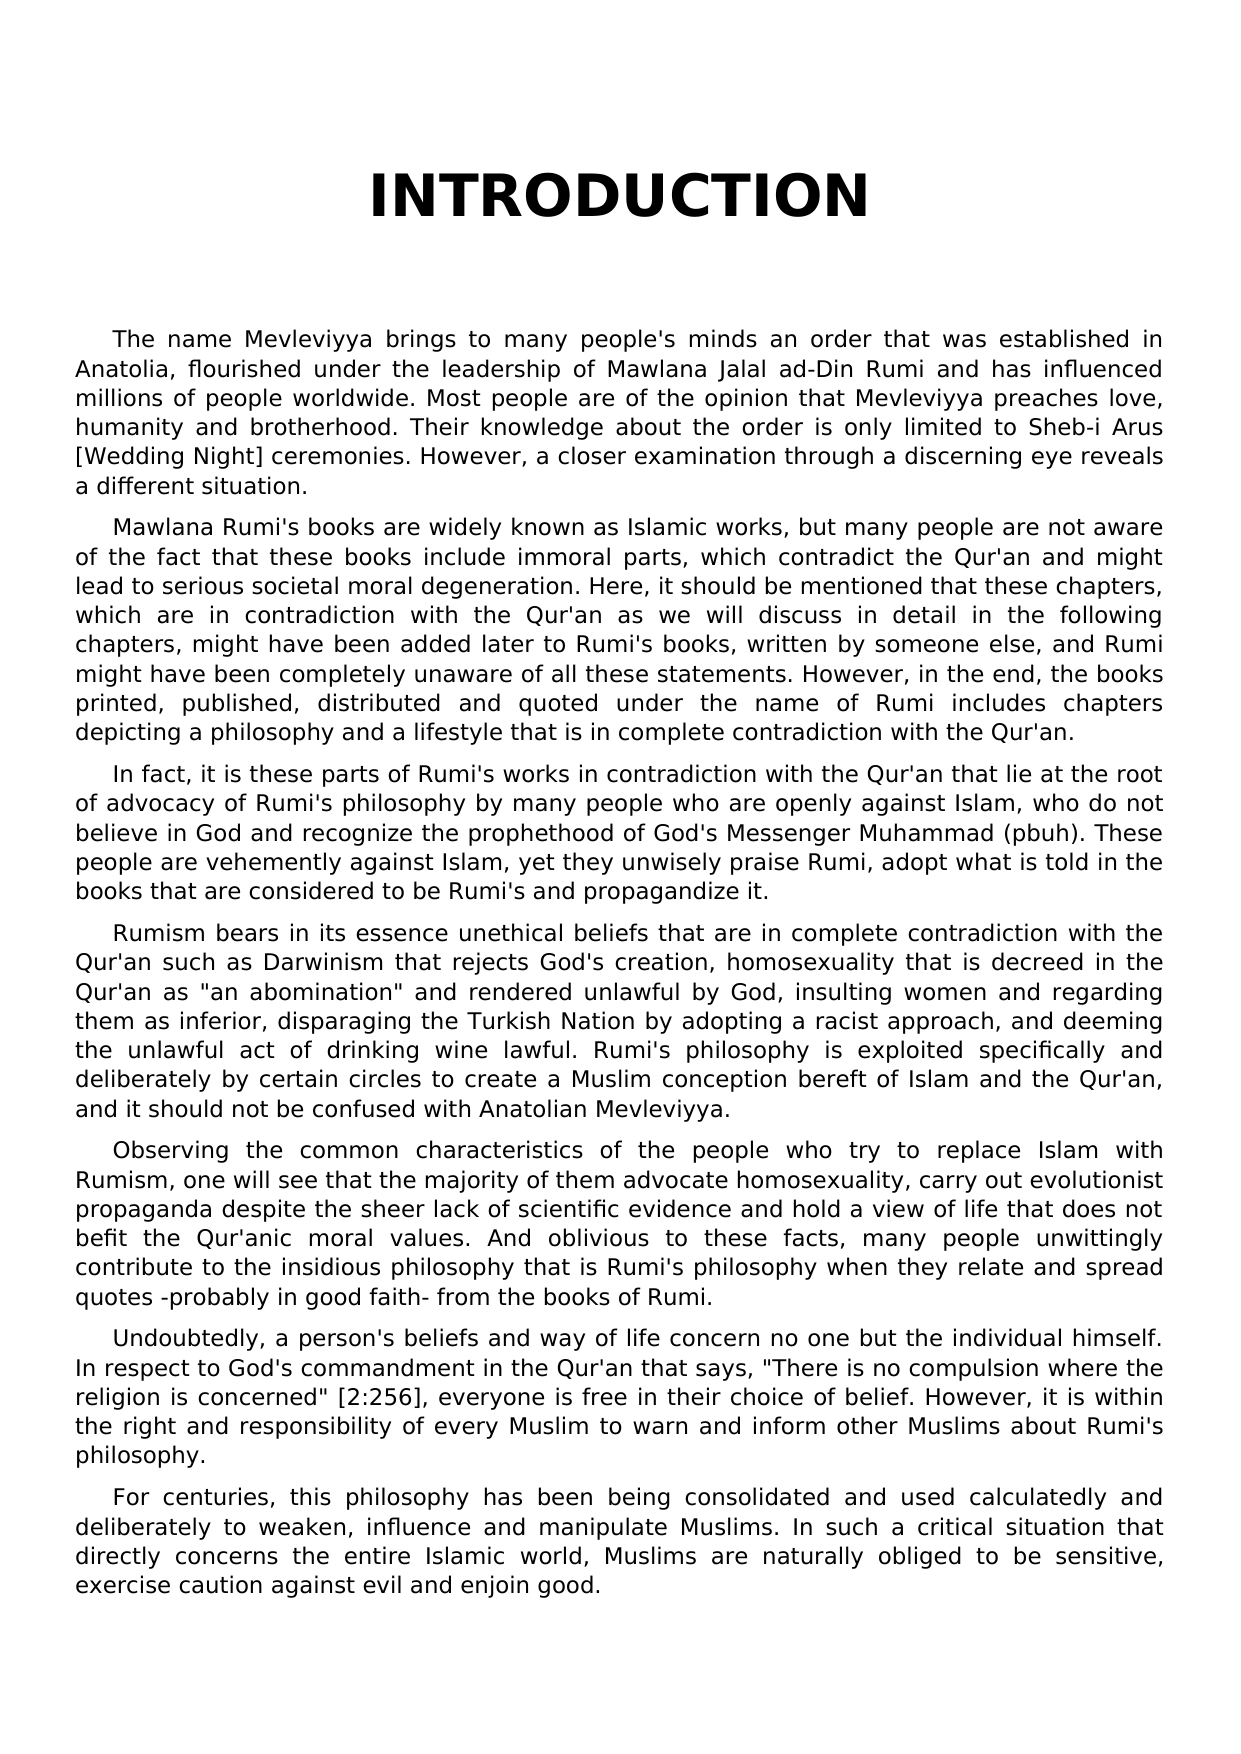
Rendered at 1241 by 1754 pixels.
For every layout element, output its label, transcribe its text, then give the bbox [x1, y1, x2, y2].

text Observing the common characteristics of the people who try to replace Islam with Rumism, one will see that the majority of them advocate homosexuality, carry out evolutionist propaganda despite the sheer lack of scientific evidence and hold a view of life that does not befit the Qur'anic moral values. And oblivious to these facts, many people unwittingly contribute to the insidious philosophy that is Rumi's philosophy when they relate and spread quotes -probably in good faith- from the books of Rumi. [75, 1137, 1165, 1311]
text Undoubtedly, a person's beliefs and way of life concern no one but the individual himself. In respect to God's commandment in the Qur'an that says, "There is no compulsion where the religion is concerned" [2:256], everyone is free in their choice of belief. However, it is within the right and responsibility of every Muslim to warn and inform other Muslims about Rumi's philosophy. [75, 1326, 1165, 1469]
text In fact, it is these parts of Rumi's works in contradiction with the Qur'an that lie at the root of advocacy of Rumi's philosophy by many people who are openly against Islam, who do not believe in God and recognize the prophethood of God's Messenger Muhammad (pbuh). These people are vehemently against Islam, yet they unwisely praise Rumi, adopt what is told in the books that are considered to be Rumi's and propagandize it. [75, 761, 1165, 905]
text Mawlana Rumi's books are widely known as Islamic works, but many people are not aware of the fact that these books include immoral parts, which contradict the Qur'an and might lead to serious societal moral degeneration. Here, it should be mentioned that these chapters, which are in contradiction with the Qur'an as we will discuss in detail in the following chapters, might have been added later to Rumi's books, written by someone else, and Rumi might have been completely unaware of all these statements. However, in the end, the books printed, published, distributed and quoted under the name of Rumi includes chapters depicting a philosophy and a lifestyle that is in complete contradiction with the Qur'an. [75, 514, 1165, 746]
subtitle INTRODUCTION [75, 162, 1165, 230]
text The name Mevleviyya brings to many people's minds an order that was established in Anatolia, flourished under the leadership of Mawlana Jalal ad-Din Rumi and has influenced millions of people worldwide. Most people are of the opinion that Mevleviyya preaches love, humanity and brotherhood. Their knowledge about the order is only limited to Sheb-i Arus [Wedding Night] ceremonies. However, a closer examination through a discerning eye reveals a different situation. [75, 326, 1165, 499]
text Rumism bears in its essence unethical beliefs that are in complete contradiction with the Qur'an such as Darwinism that rejects God's creation, homosexuality that is decreed in the Qur'an as "an abomination" and rendered unlawful by God, insulting women and regarding them as inferior, disparaging the Turkish Nation by adopting a racist approach, and deeming the unlawful act of drinking wine lawful. Rumi's philosophy is exploited specifically and deliberately by certain circles to create a Muslim conception bereft of Islam and the Qur'an, and it should not be confused with Anatolian Mevleviyya. [75, 920, 1165, 1122]
text For centuries, this philosophy has been being consolidated and used calculatedly and deliberately to weaken, influence and manipulate Muslims. In such a critical situation that directly concerns the entire Islamic world, Muslims are naturally obliged to be sensitive, exercise caution against evil and enjoin good. [75, 1484, 1165, 1599]
